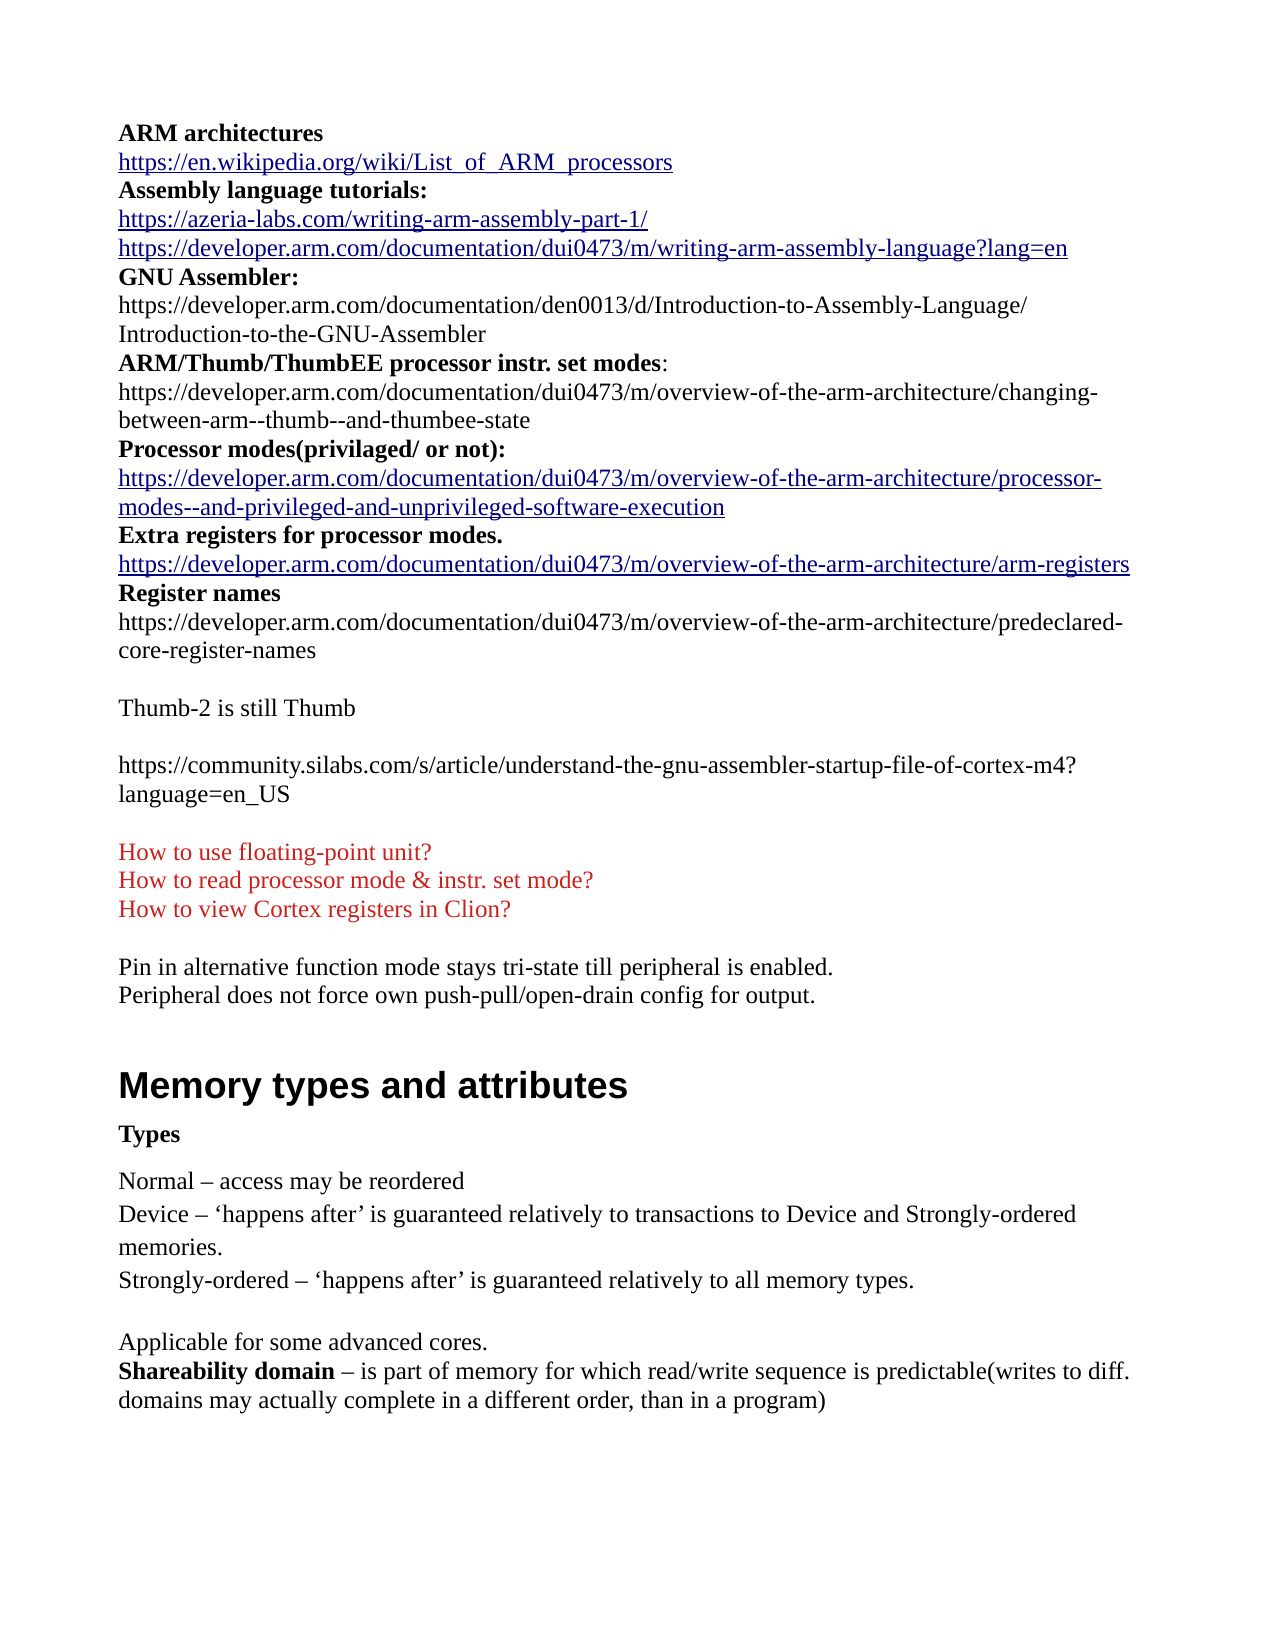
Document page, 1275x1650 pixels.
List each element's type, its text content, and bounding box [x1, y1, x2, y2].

text GNU Assembler: [118, 262, 1157, 291]
text Strongly-ordered – ‘happens after’ is guaranteed relatively to all memory types. [118, 1265, 1157, 1294]
text Extra registers for processor modes. [118, 521, 1157, 549]
text https://developer.arm.com/documentation/dui0473/m/overview-of-the-arm-architecture/predeclared-core-register-names [118, 607, 1157, 664]
text Thumb-2 is still Thumb [118, 693, 1157, 722]
text Peripheral does not force own push-pull/open-drain config for output. [118, 981, 1157, 1009]
text Device – ‘happens after’ is guaranteed relatively to transactions to Device and Strongly-ordered memories. [118, 1199, 1157, 1261]
text How to use floating-point unit? [118, 837, 1157, 866]
text https://developer.arm.com/documentation/dui0473/m/writing-arm-assembly-language?lang=en [118, 233, 1157, 262]
text https://developer.arm.com/documentation/dui0473/m/overview-of-the-arm-architecture/arm-registers [118, 549, 1157, 578]
text ARM architectures [118, 118, 1157, 147]
text How to read processor mode & instr. set mode? [118, 866, 1157, 894]
text https://developer.arm.com/documentation/dui0473/m/overview-of-the-arm-architecture/processor-modes--and-privileged-and-unprivileged-software-execution [118, 463, 1157, 521]
text Applicable for some advanced cores. [118, 1327, 1157, 1356]
text https://developer.arm.com/documentation/den0013/d/Introduction-to-Assembly-Language/Introduction-to-the-GNU-Assembler [118, 291, 1157, 348]
subtitle Memory types and attributes [118, 1063, 1157, 1106]
text Pin in alternative function mode stays tri-state till peripheral is enabled. [118, 952, 1157, 981]
text https://community.silabs.com/s/article/understand-the-gnu-assembler-startup-file-of-cortex-m4?language=en_US [118, 751, 1157, 808]
text https://developer.arm.com/documentation/dui0473/m/overview-of-the-arm-architecture/changing-between-arm--thumb--and-thumbee-state [118, 377, 1157, 434]
text ARM/Thumb/ThumbEE processor instr. set modes: [118, 348, 1157, 377]
text Shareability domain – is part of memory for which read/write sequence is predictable(writes to diff. domains may actually complete in a different order, than in a program) [118, 1356, 1157, 1413]
text Register names [118, 578, 1157, 607]
text https://en.wikipedia.org/wiki/List_of_ARM_processors [118, 147, 1157, 176]
text Types [118, 1119, 1157, 1147]
text How to view Cortex registers in Clion? [118, 894, 1157, 923]
text Assembly language tutorials: [118, 176, 1157, 204]
text Processor modes(privilaged/ or not): [118, 434, 1157, 463]
text Normal – access may be reordered [118, 1166, 1157, 1195]
text https://azeria-labs.com/writing-arm-assembly-part-1/ [118, 204, 1157, 233]
